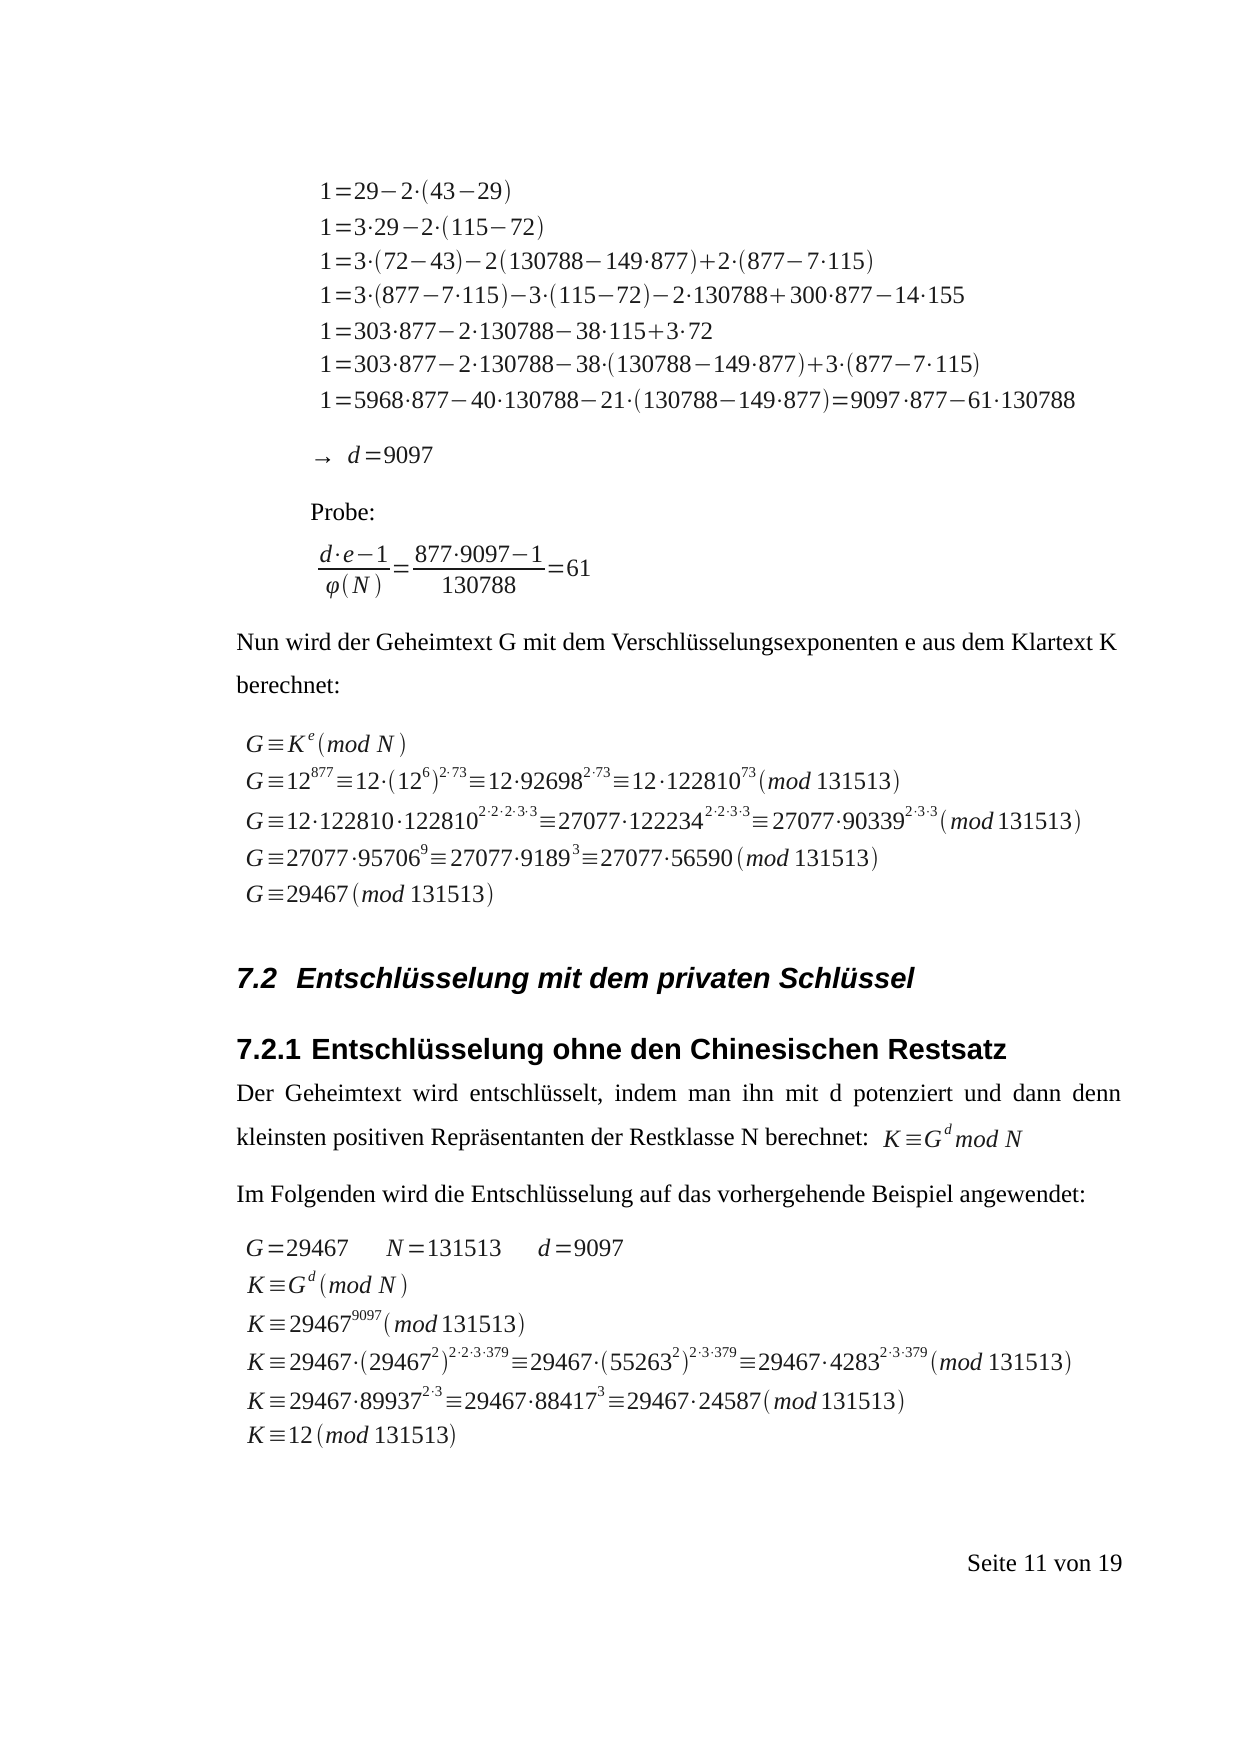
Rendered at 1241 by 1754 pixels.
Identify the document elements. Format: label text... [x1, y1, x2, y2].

text Der Geheimtext wird entschlüsselt, indem man ihn mit d potenziert und dann denn kleinsten positiven Repräsentanten der Restklasse N berechnet: [236, 1078, 1122, 1152]
text Probe: [236, 497, 1122, 600]
subtitle Entschlüsselung mit dem privaten Schlüssel [236, 961, 1122, 994]
text → [236, 441, 1122, 470]
text Im Folgenden wird die Entschlüsselung auf das vorhergehende Beispiel angewendet: [236, 1179, 1122, 1208]
subtitle Entschlüsselung ohne den Chinesischen Restsatz [236, 1032, 1122, 1065]
text Nun wird der Geheimtext G mit dem Verschlüsselungsexponenten e aus dem Klartext K berechnet: [236, 627, 1122, 699]
